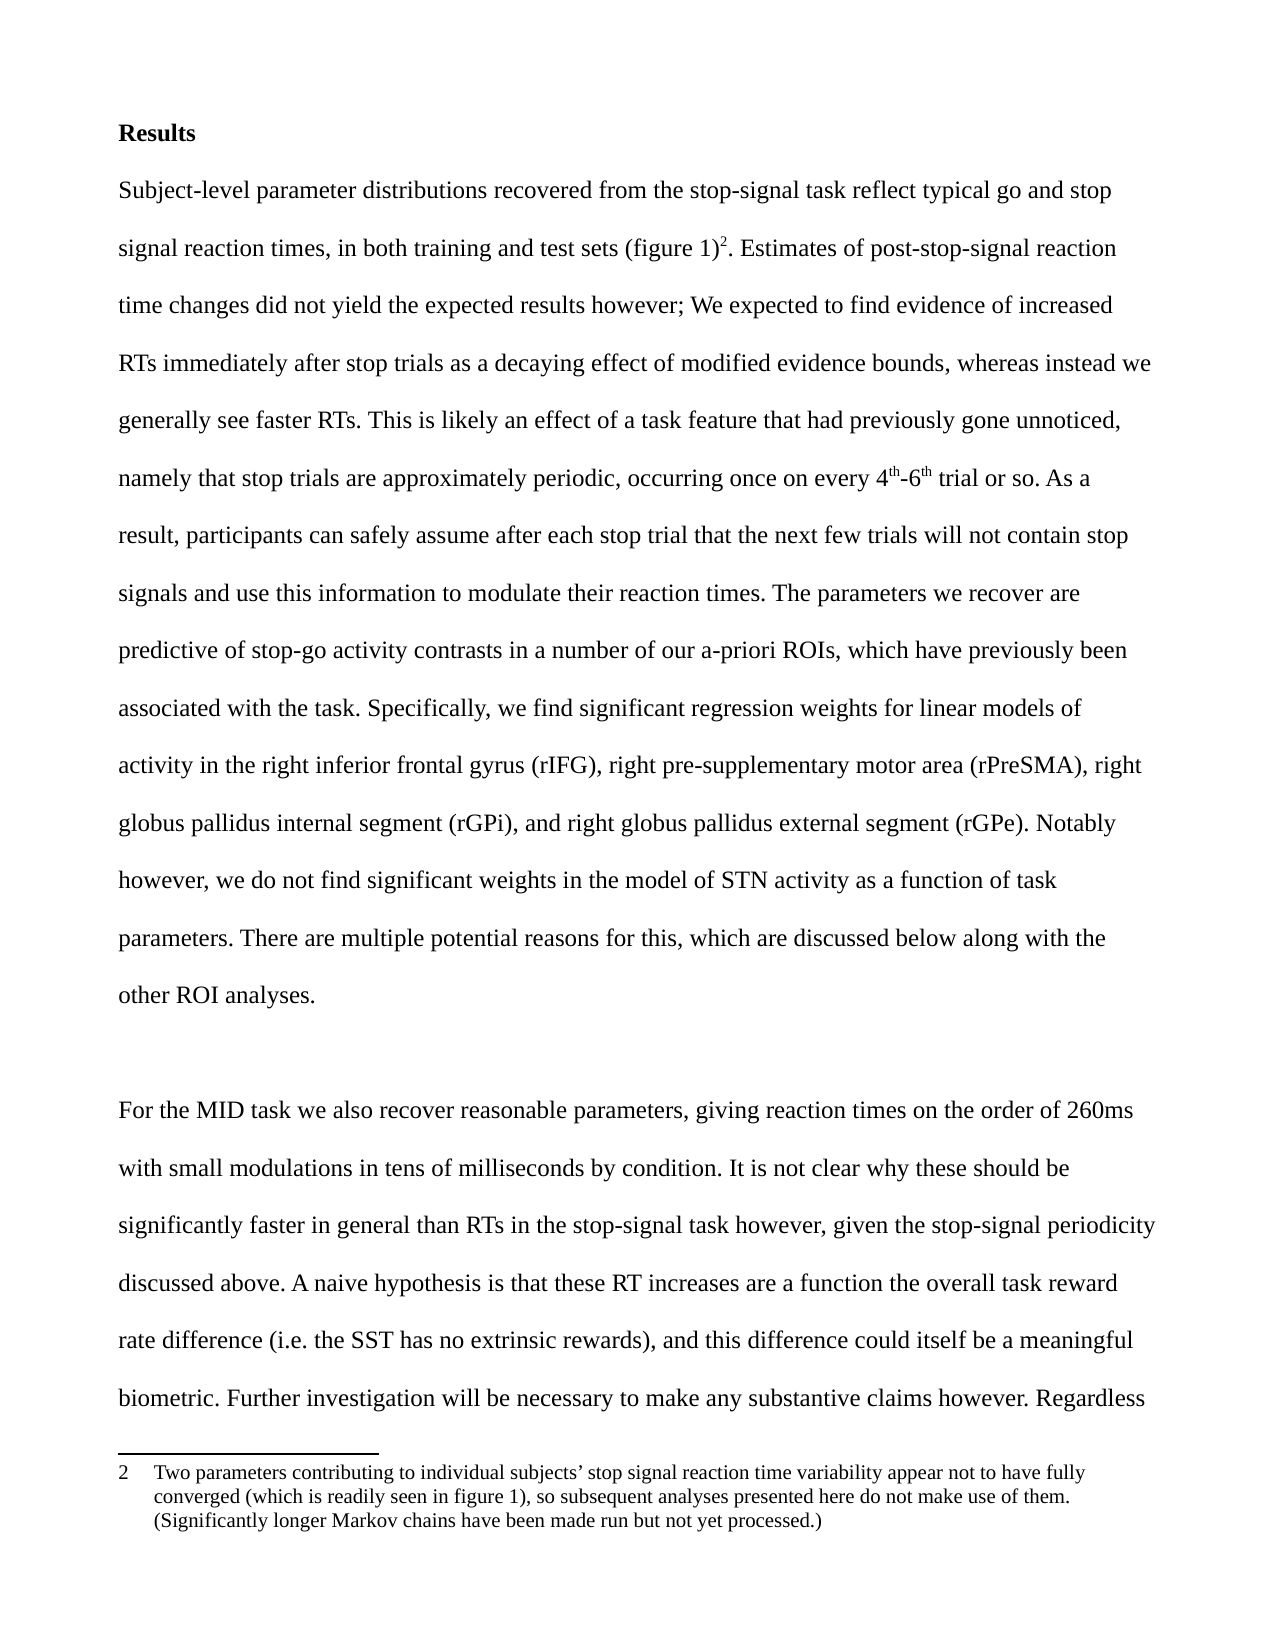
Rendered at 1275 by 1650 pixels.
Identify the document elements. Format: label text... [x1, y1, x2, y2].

text For the MID task we also recover reasonable parameters, giving reaction times on the order of 260ms with small modulations in tens of milliseconds by condition. It is not clear why these should be significantly faster in general than RTs in the stop-signal task however, given the stop-signal periodicity discussed above. A naive hypothesis is that these RT increases are a function the overall task reward rate difference (i.e. the SST has no extrinsic rewards), and this difference could itself be a meaningful biometric. Further investigation will be necessary to make any substantive claims however. Regardless [118, 1096, 1157, 1412]
text Results [118, 118, 1157, 147]
text Two parameters contributing to individual subjects’ stop signal reaction time variability appear not to have fully converged (which is readily seen in figure 1), so subsequent analyses presented here do not make use of them. (Significantly longer Markov chains have been made run but not yet processed.) [118, 1460, 1157, 1532]
text Subject-level parameter distributions recovered from the stop-signal task reflect typical go and stop signal reaction times, in both training and test sets (figure 1). Estimates of post-stop-signal reaction time changes did not yield the expected results however; We expected to find evidence of increased RTs immediately after stop trials as a decaying effect of modified evidence bounds, whereas instead we generally see faster RTs. This is likely an effect of a task feature that had previously gone unnoticed, namely that stop trials are approximately periodic, occurring once on every 4th-6th trial or so. As a result, participants can safely assume after each stop trial that the next few trials will not contain stop signals and use this information to modulate their reaction times. The parameters we recover are predictive of stop-go activity contrasts in a number of our a-priori ROIs, which have previously been associated with the task. Specifically, we find significant regression weights for linear models of activity in the right inferior frontal gyrus (rIFG), right pre-supplementary motor area (rPreSMA), right globus pallidus internal segment (rGPi), and right globus pallidus external segment (rGPe). Notably however, we do not find significant weights in the model of STN activity as a function of task parameters. There are multiple potential reasons for this, which are discussed below along with the other ROI analyses. [118, 176, 1157, 1009]
